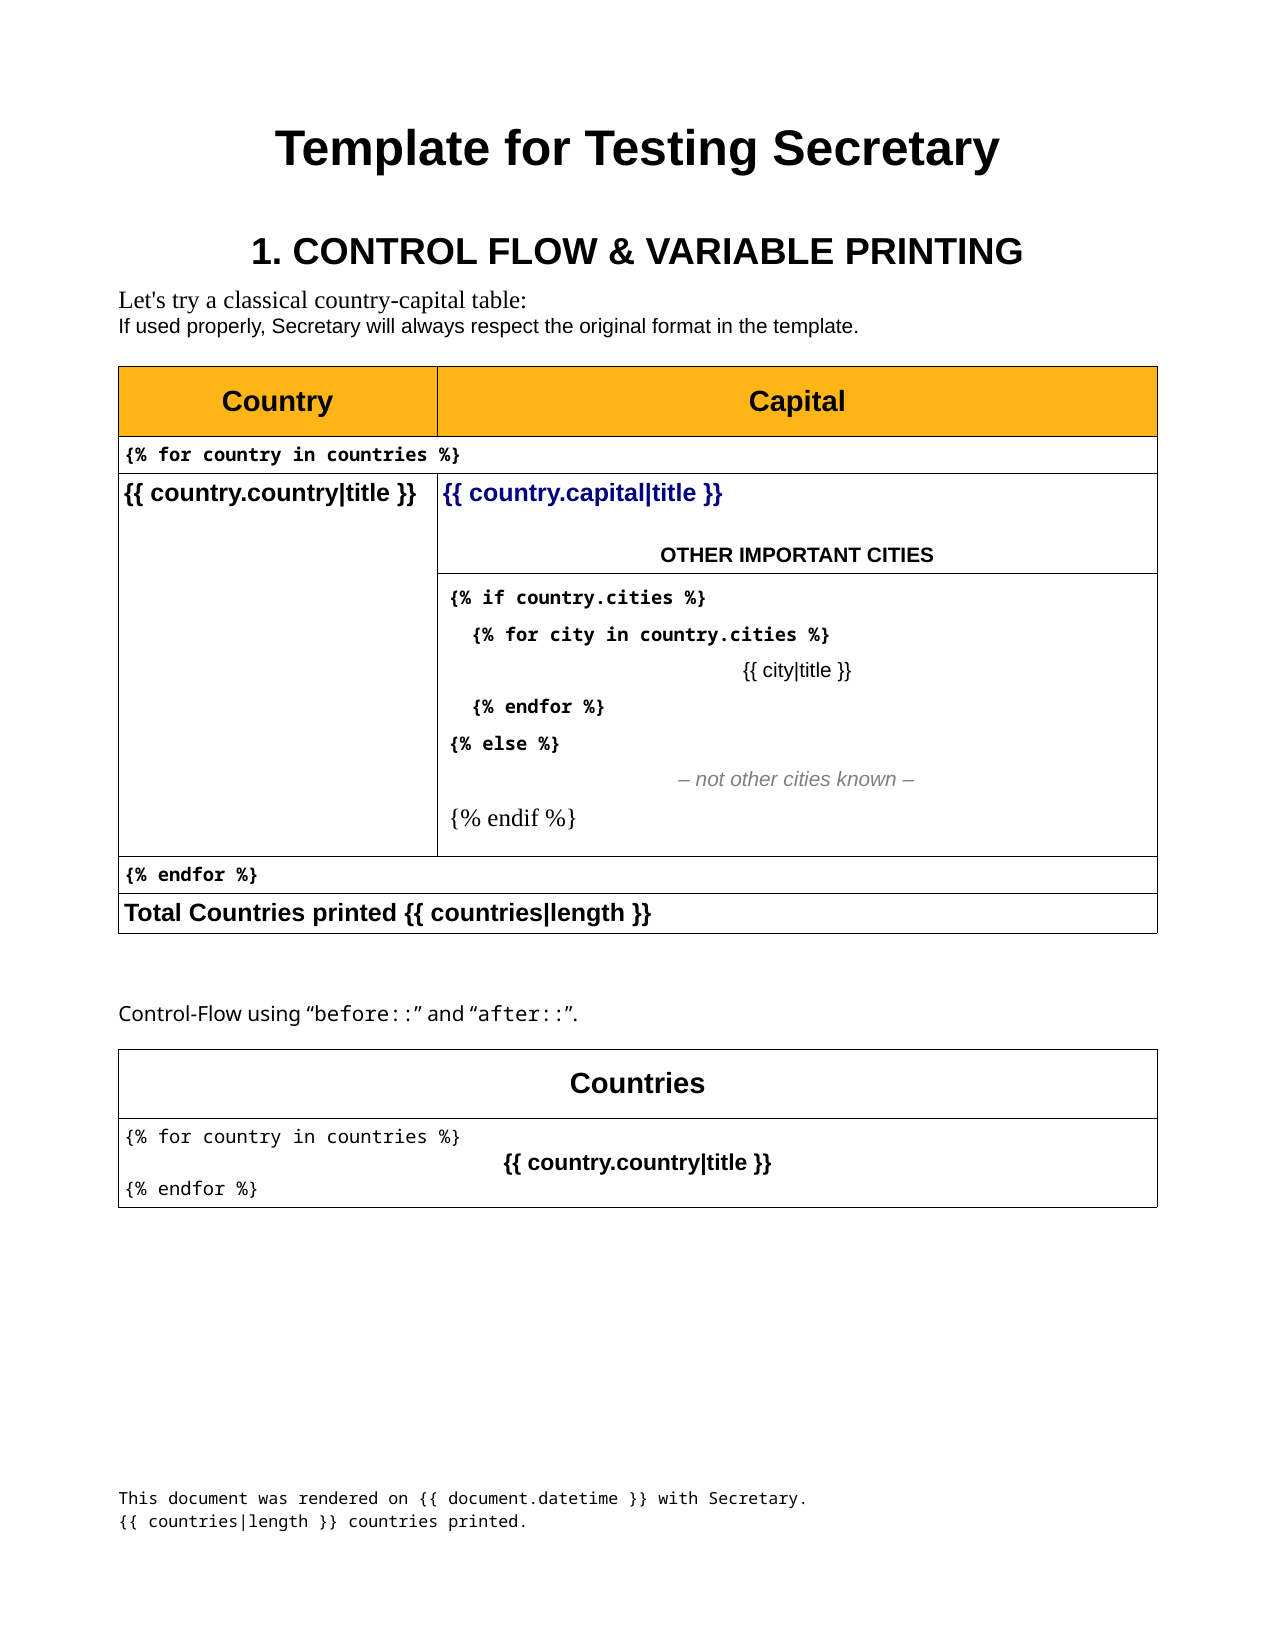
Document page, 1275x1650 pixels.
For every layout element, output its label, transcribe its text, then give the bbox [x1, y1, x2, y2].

table_cell Total Countries printed {{ countries|length }} [119, 894, 1157, 933]
table_cell {% for country in countries %} {{ country.country|title }} {% endfor %} [119, 1119, 1157, 1207]
table_cell {{ city|title }} [443, 652, 1151, 688]
title 1. CONTROL FLOW & VARIABLE PRINTING [118, 229, 1157, 272]
table_cell [438, 574, 1157, 856]
subtitle Template for Testing Secretary [118, 118, 1157, 176]
table_cell {% endfor %} [443, 688, 1151, 724]
table_header Capital [438, 367, 1157, 436]
table_cell {% endif %} [443, 797, 1151, 850]
table_cell – not other cities known – [443, 762, 1151, 797]
table_cell {{ country.capital|title }} [438, 474, 1157, 513]
table_cell {% for country in countries %} [119, 437, 1157, 473]
table_cell {{ country.country|title }} [119, 474, 437, 856]
text Control-Flow using “before::” and “after::”. [118, 999, 1157, 1027]
table_header Country [119, 367, 437, 436]
table_cell {% else %} [443, 725, 1151, 762]
table_cell {% endfor %} [119, 857, 1157, 893]
table_cell OTHER IMPORTANT CITIES [438, 513, 1157, 572]
text Let's try a classical country-capital table: [118, 285, 1157, 314]
subtitle If used properly, Secretary will always respect the original format in the template. [118, 314, 1157, 338]
table_cell {% for city in country.cities %} [443, 615, 1151, 652]
table_header Countries [119, 1050, 1157, 1118]
table_header {% if country.cities %} [443, 578, 1151, 615]
